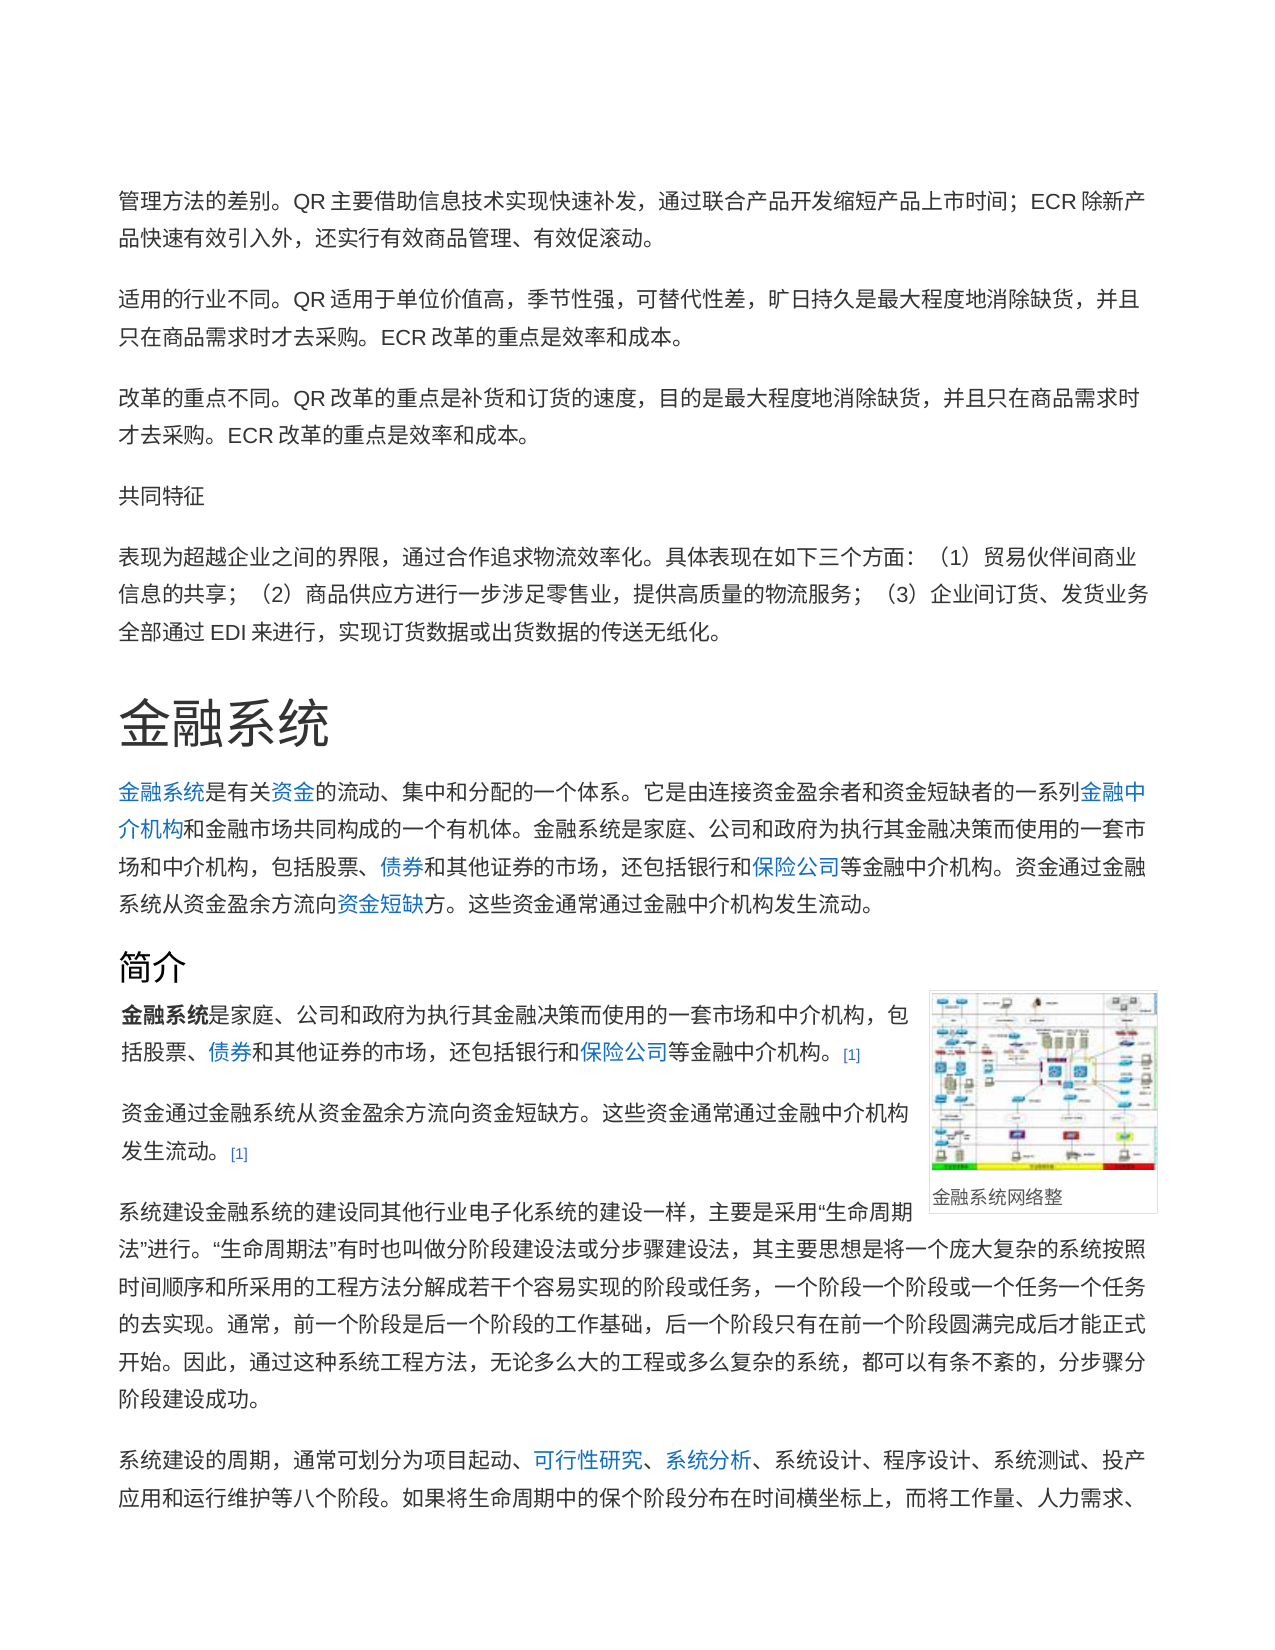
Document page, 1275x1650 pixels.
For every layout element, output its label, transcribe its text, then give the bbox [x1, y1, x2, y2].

list 系统建设的周期，通常可划分为项目起动、可行性研究、系统分析、系统设计、程序设计、系统测试、投产应用和运行维护等八个阶段。如果将生命周期中的保个阶段分布在时间横坐标上，而将工作量、人力需求、 [118, 1436, 1157, 1511]
list 系统建设金融系统的建设同其他行业电子化系统的建设一样，主要是采用“生命周期法”进行。“生命周期法”有时也叫做分阶段建设法或分步骤建设法，其主要思想是将一个庞大复杂的系统按照时间顺序和所采用的工程方法分解成若干个容易实现的阶段或任务，一个阶段一个阶段或一个任务一个任务的去实现。通常，前一个阶段是后一个阶段的工作基础，后一个阶段只有在前一个阶段圆满完成后才能正式开始。因此，通过这种系统工程方法，无论多么大的工程或多么复杂的系统，都可以有条不紊的，分步骤分阶段建设成功。 [118, 1187, 1157, 1412]
text 共同特征 [118, 472, 1157, 509]
text 管理方法的差别。QR主要借助信息技术实现快速补发，通过联合产品开发缩短产品上市时间；ECR除新产品快速有效引入外，还实行有效商品管理、有效促滚动。 [118, 176, 1157, 251]
text 表现为超越企业之间的界限，通过合作追求物流效率化。具体表现在如下三个方面：（1）贸易伙伴间商业信息的共享；（2）商品供应方进行一步涉足零售业，提供高质量的物流服务；（3）企业间订货、发货业务全部通过EDI来进行，实现订货数据或出货数据的传送无纸化。 [118, 533, 1157, 645]
subtitle 金融系统 [118, 693, 1157, 755]
picture [931, 993, 1157, 1170]
list 金融系统是家庭、公司和政府为执行其金融决策而使用的一套市场和中介机构，包括股票、债券和其他证券的市场，还包括银行和保险公司等金融中介机构。[1] [121, 990, 929, 1065]
subtitle 简介 [118, 941, 1157, 990]
list [930, 991, 1157, 1213]
text 金融系统是有关资金的流动、集中和分配的一个体系。它是由连接资金盈余者和资金短缺者的一系列金融中介机构和金融市场共同构成的一个有机体。金融系统是家庭、公司和政府为执行其金融决策而使用的一套市场和中介机构，包括股票、债券和其他证券的市场，还包括银行和保险公司等金融中介机构。资金通过金融系统从资金盈余方流向资金短缺方。这些资金通常通过金融中介机构发生流动。 [118, 767, 1157, 917]
text 改革的重点不同。QR改革的重点是补货和订货的速度，目的是最大程度地消除缺货，并且只在商品需求时才去采购。ECR改革的重点是效率和成本。 [118, 373, 1157, 448]
text 适用的行业不同。QR适用于单位价值高，季节性强，可替代性差，旷日持久是最大程度地消除缺货，并且只在商品需求时才去采购。ECR改革的重点是效率和成本。 [118, 275, 1157, 350]
list 金融系统网络整 [932, 1170, 1154, 1210]
list 资金通过金融系统从资金盈余方流向资金短缺方。这些资金通常通过金融中介机构发生流动。[1] [121, 1089, 929, 1164]
